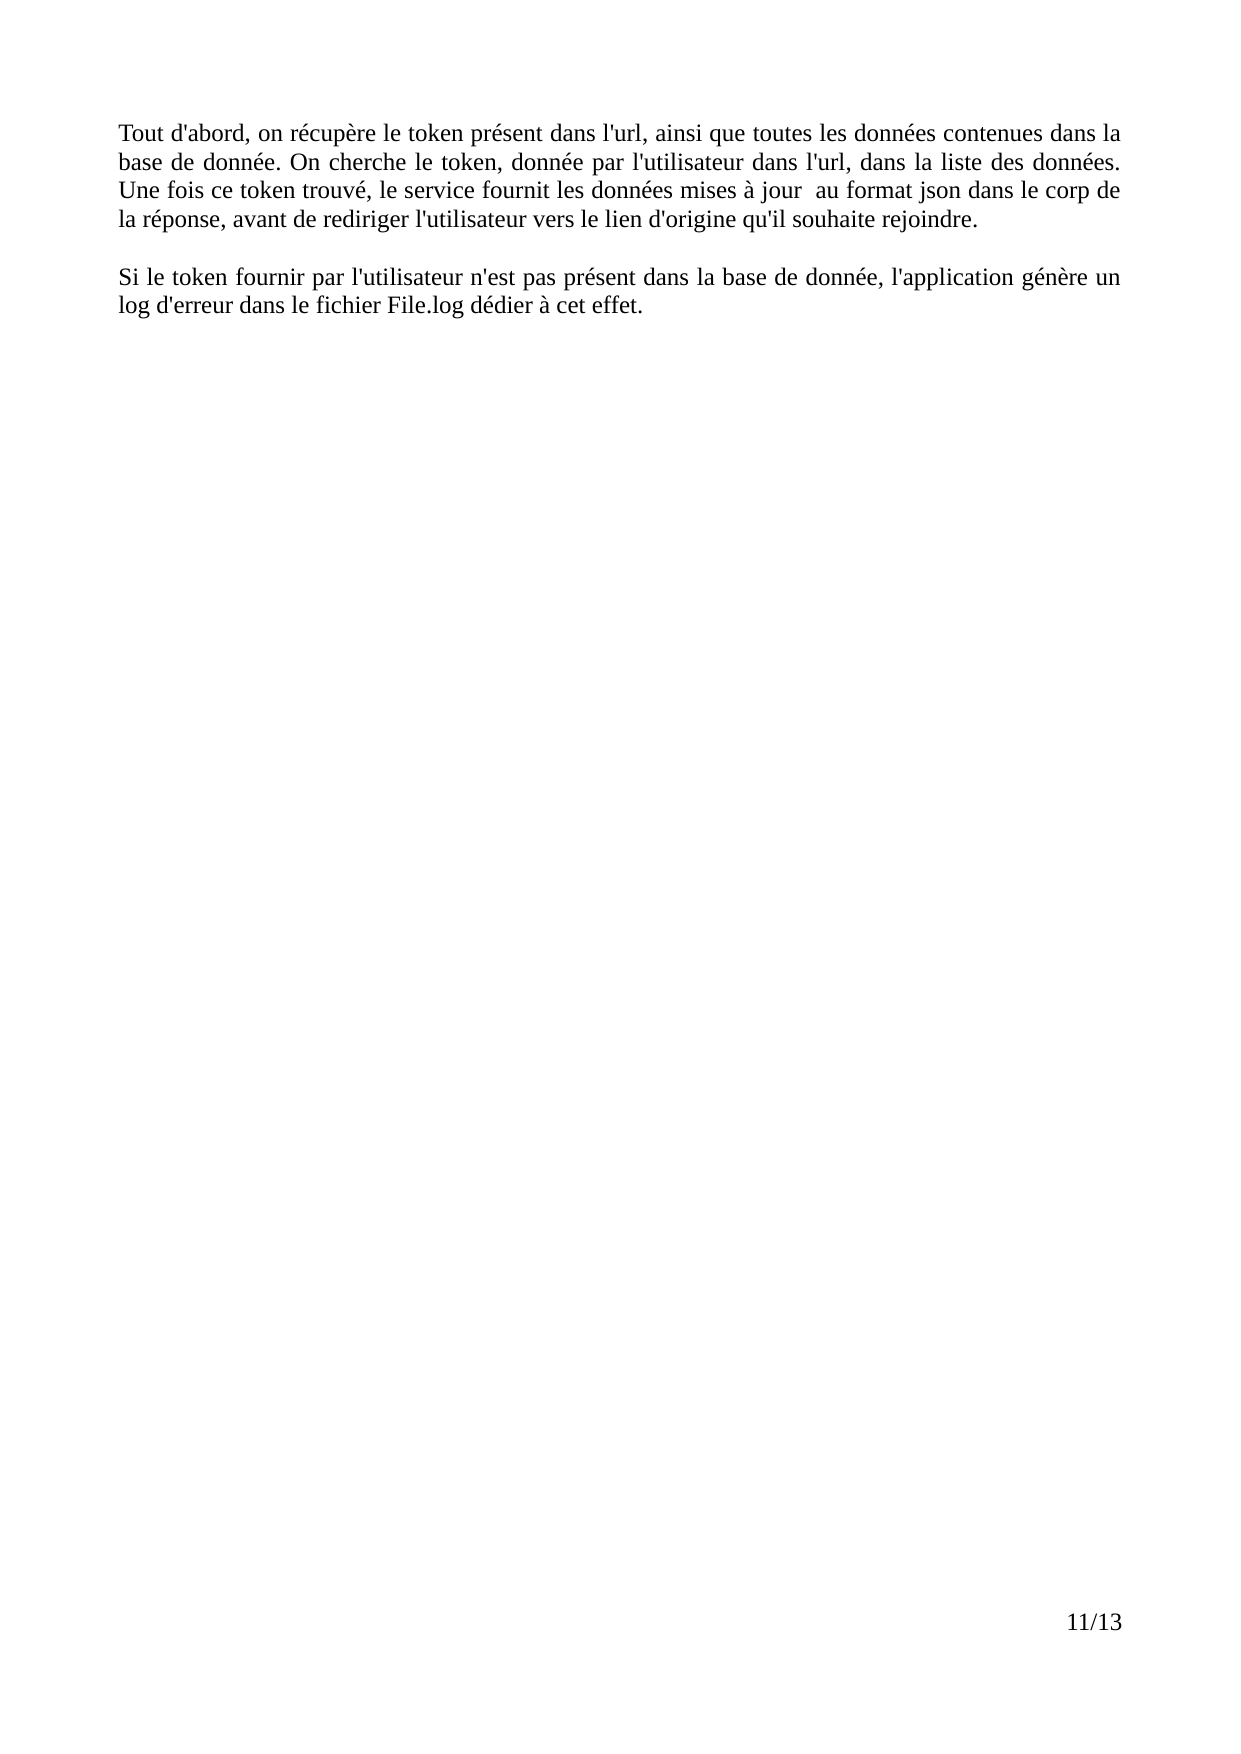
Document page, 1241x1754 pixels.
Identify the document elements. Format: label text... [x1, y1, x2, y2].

text Tout d'abord, on récupère le token présent dans l'url, ainsi que toutes les données contenues dans la base de donnée. On cherche le token, donnée par l'utilisateur dans l'url, dans la liste des données. Une fois ce token trouvé, le service fournit les données mises à jour au format json dans le corp de la réponse, avant de rediriger l'utilisateur vers le lien d'origine qu'il souhaite rejoindre. [118, 118, 1122, 233]
text Si le token fournir par l'utilisateur n'est pas présent dans la base de donnée, l'application génère un log d'erreur dans le fichier File.log dédier à cet effet. [118, 262, 1122, 319]
